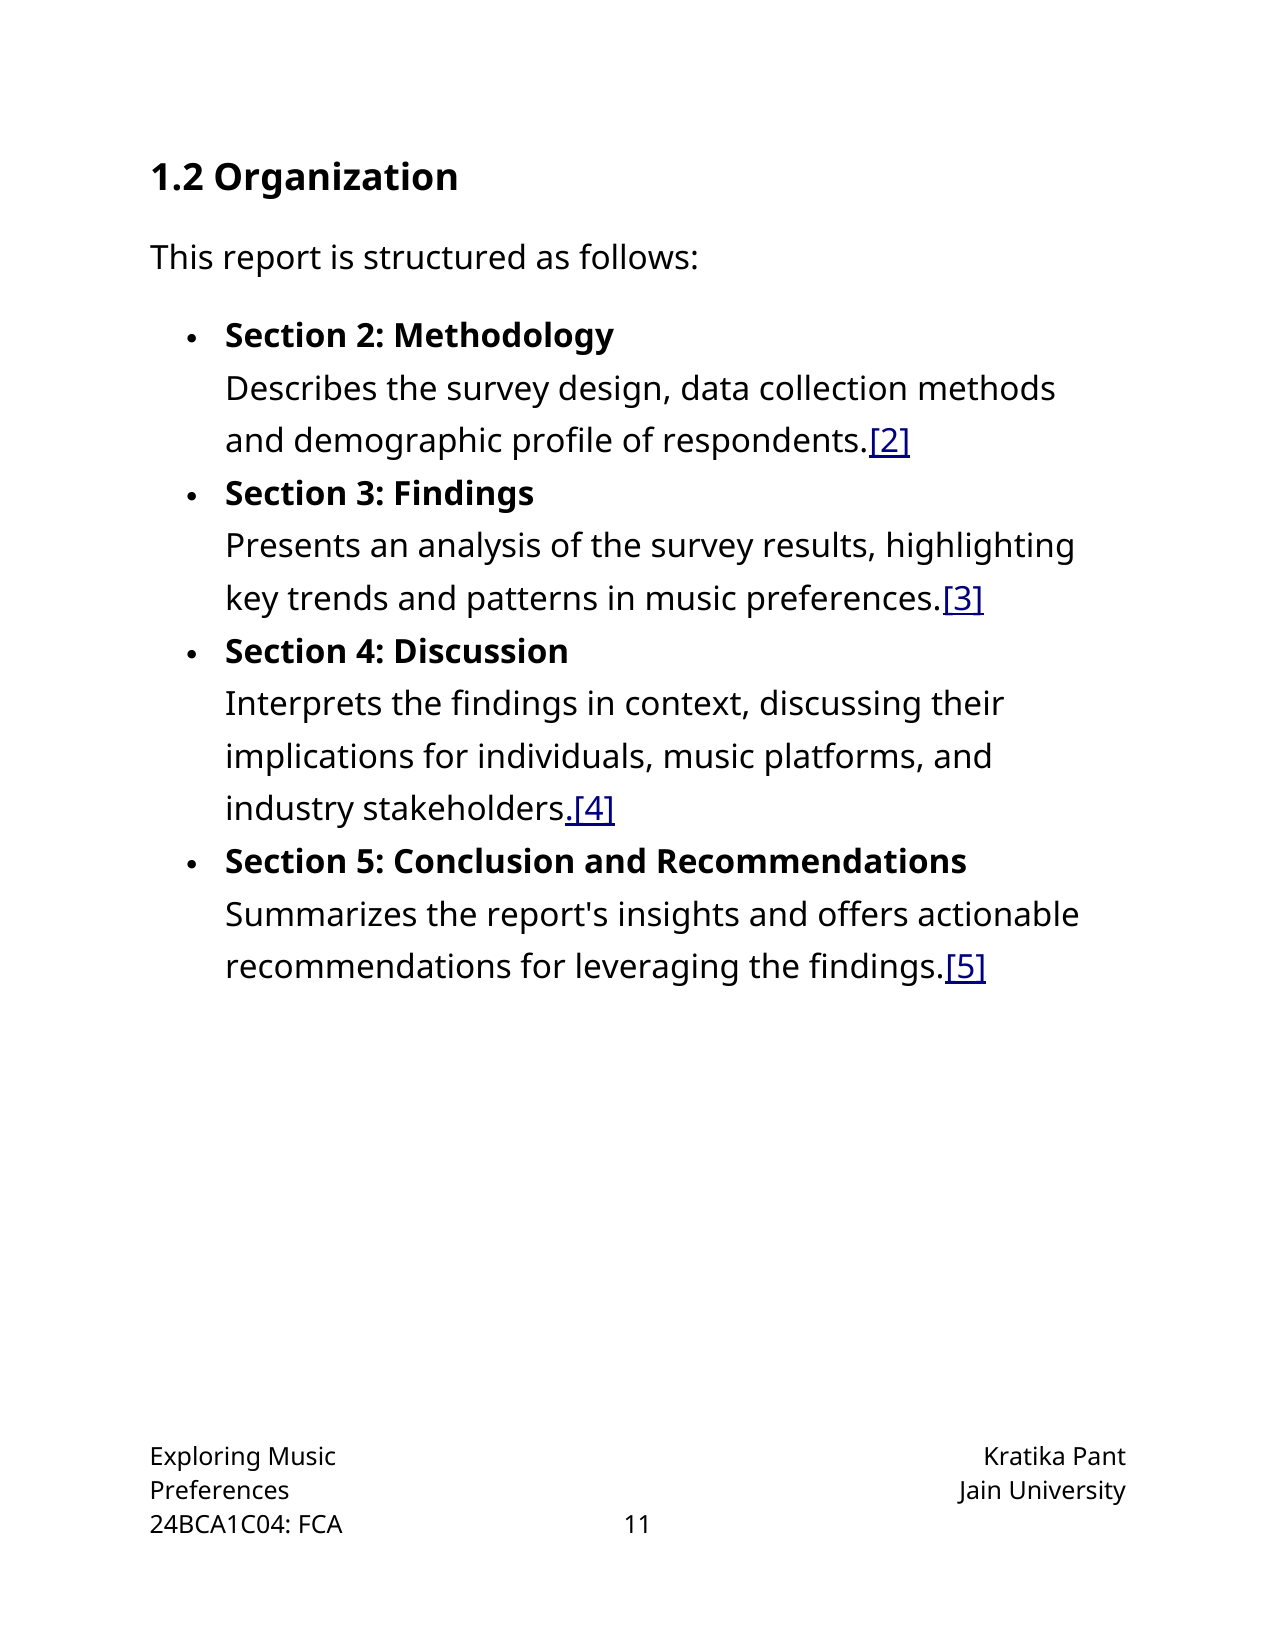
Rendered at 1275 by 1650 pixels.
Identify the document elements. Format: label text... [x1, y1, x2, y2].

list Section 2: Methodology Describes the survey design, data collection methods and demographic profile of respondents.[2] [187, 312, 1125, 462]
list Section 5: Conclusion and Recommendations Summarizes the report's insights and offers actionable recommendations for leveraging the findings.[5] [187, 838, 1125, 988]
text This report is structured as follows: [150, 234, 1125, 279]
subtitle 1.2 Organization [150, 150, 1125, 201]
list Section 4: Discussion Interprets the findings in context, discussing their implications for individuals, music platforms, and industry stakeholders.[4] [187, 627, 1125, 831]
list Section 3: Findings Presents an analysis of the survey results, highlighting key trends and patterns in music preferences.[3] [187, 469, 1125, 620]
